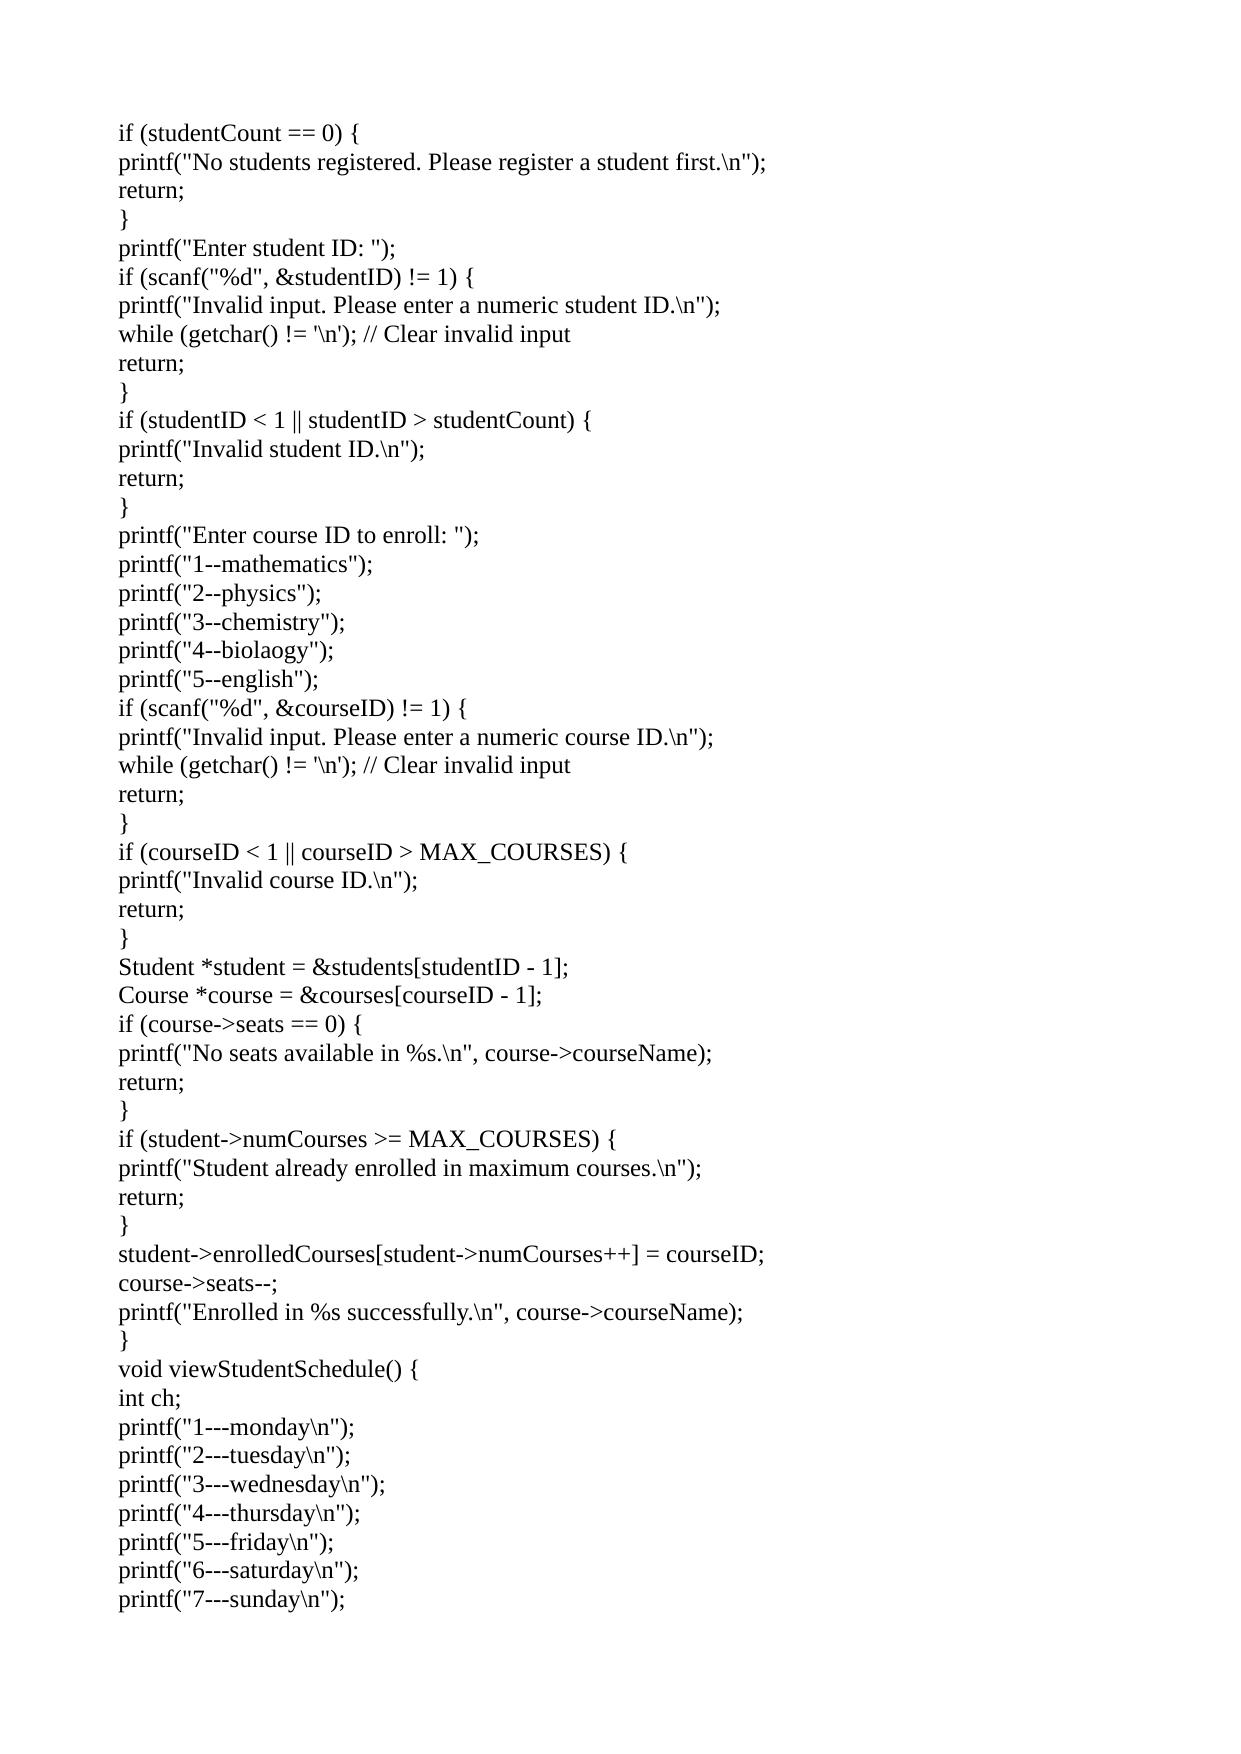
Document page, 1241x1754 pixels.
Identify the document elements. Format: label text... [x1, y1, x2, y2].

text printf("Student already enrolled in maximum courses.\n"); [118, 1153, 1122, 1182]
text return; [118, 1182, 1122, 1211]
text return; [118, 1067, 1122, 1096]
text } [118, 808, 1122, 837]
text return; [118, 894, 1122, 923]
text printf("2---tuesday\n"); [118, 1441, 1122, 1469]
text printf("4---thursday\n"); [118, 1498, 1122, 1527]
text return; [118, 176, 1122, 204]
text student->enrolledCourses[student->numCourses++] = courseID; [118, 1239, 1122, 1268]
text Student *student = &students[studentID - 1]; [118, 952, 1122, 981]
text } [118, 1326, 1122, 1354]
text printf("No seats available in %s.\n", course->courseName); [118, 1038, 1122, 1067]
text if (student->numCourses >= MAX_COURSES) { [118, 1124, 1122, 1153]
text Course *course = &courses[courseID - 1]; [118, 981, 1122, 1009]
text while (getchar() != '\n'); // Clear invalid input [118, 319, 1122, 348]
text printf("3---wednesday\n"); [118, 1469, 1122, 1498]
text printf("2--physics"); [118, 578, 1122, 607]
text } [118, 1096, 1122, 1124]
text printf("Invalid student ID.\n"); [118, 434, 1122, 463]
text if (courseID < 1 || courseID > MAX_COURSES) { [118, 837, 1122, 866]
text if (course->seats == 0) { [118, 1009, 1122, 1038]
text printf("3--chemistry"); [118, 607, 1122, 636]
text printf("Enrolled in %s successfully.\n", course->courseName); [118, 1297, 1122, 1326]
text printf("Enter student ID: "); [118, 233, 1122, 262]
text while (getchar() != '\n'); // Clear invalid input [118, 751, 1122, 779]
text printf("6---saturday\n"); [118, 1556, 1122, 1584]
text } [118, 923, 1122, 952]
text printf("No students registered. Please register a student first.\n"); [118, 147, 1122, 176]
text printf("Invalid course ID.\n"); [118, 866, 1122, 894]
text return; [118, 779, 1122, 808]
text } [118, 204, 1122, 233]
text if (scanf("%d", &courseID) != 1) { [118, 693, 1122, 722]
text } [118, 492, 1122, 521]
text printf("7---sunday\n"); [118, 1584, 1122, 1613]
text if (scanf("%d", &studentID) != 1) { [118, 262, 1122, 291]
text printf("1--mathematics"); [118, 549, 1122, 578]
text course->seats--; [118, 1268, 1122, 1297]
text return; [118, 463, 1122, 492]
text printf("Invalid input. Please enter a numeric course ID.\n"); [118, 722, 1122, 751]
text printf("Invalid input. Please enter a numeric student ID.\n"); [118, 291, 1122, 319]
text printf("5--english"); [118, 664, 1122, 693]
text printf("4--biolaogy"); [118, 636, 1122, 664]
text if (studentCount == 0) { [118, 118, 1122, 147]
text return; [118, 348, 1122, 377]
text if (studentID < 1 || studentID > studentCount) { [118, 406, 1122, 434]
text int ch; [118, 1383, 1122, 1412]
text printf("Enter course ID to enroll: "); [118, 521, 1122, 549]
text } [118, 377, 1122, 406]
text } [118, 1211, 1122, 1239]
text printf("1---monday\n"); [118, 1412, 1122, 1441]
text printf("5---friday\n"); [118, 1527, 1122, 1556]
text void viewStudentSchedule() { [118, 1354, 1122, 1383]
